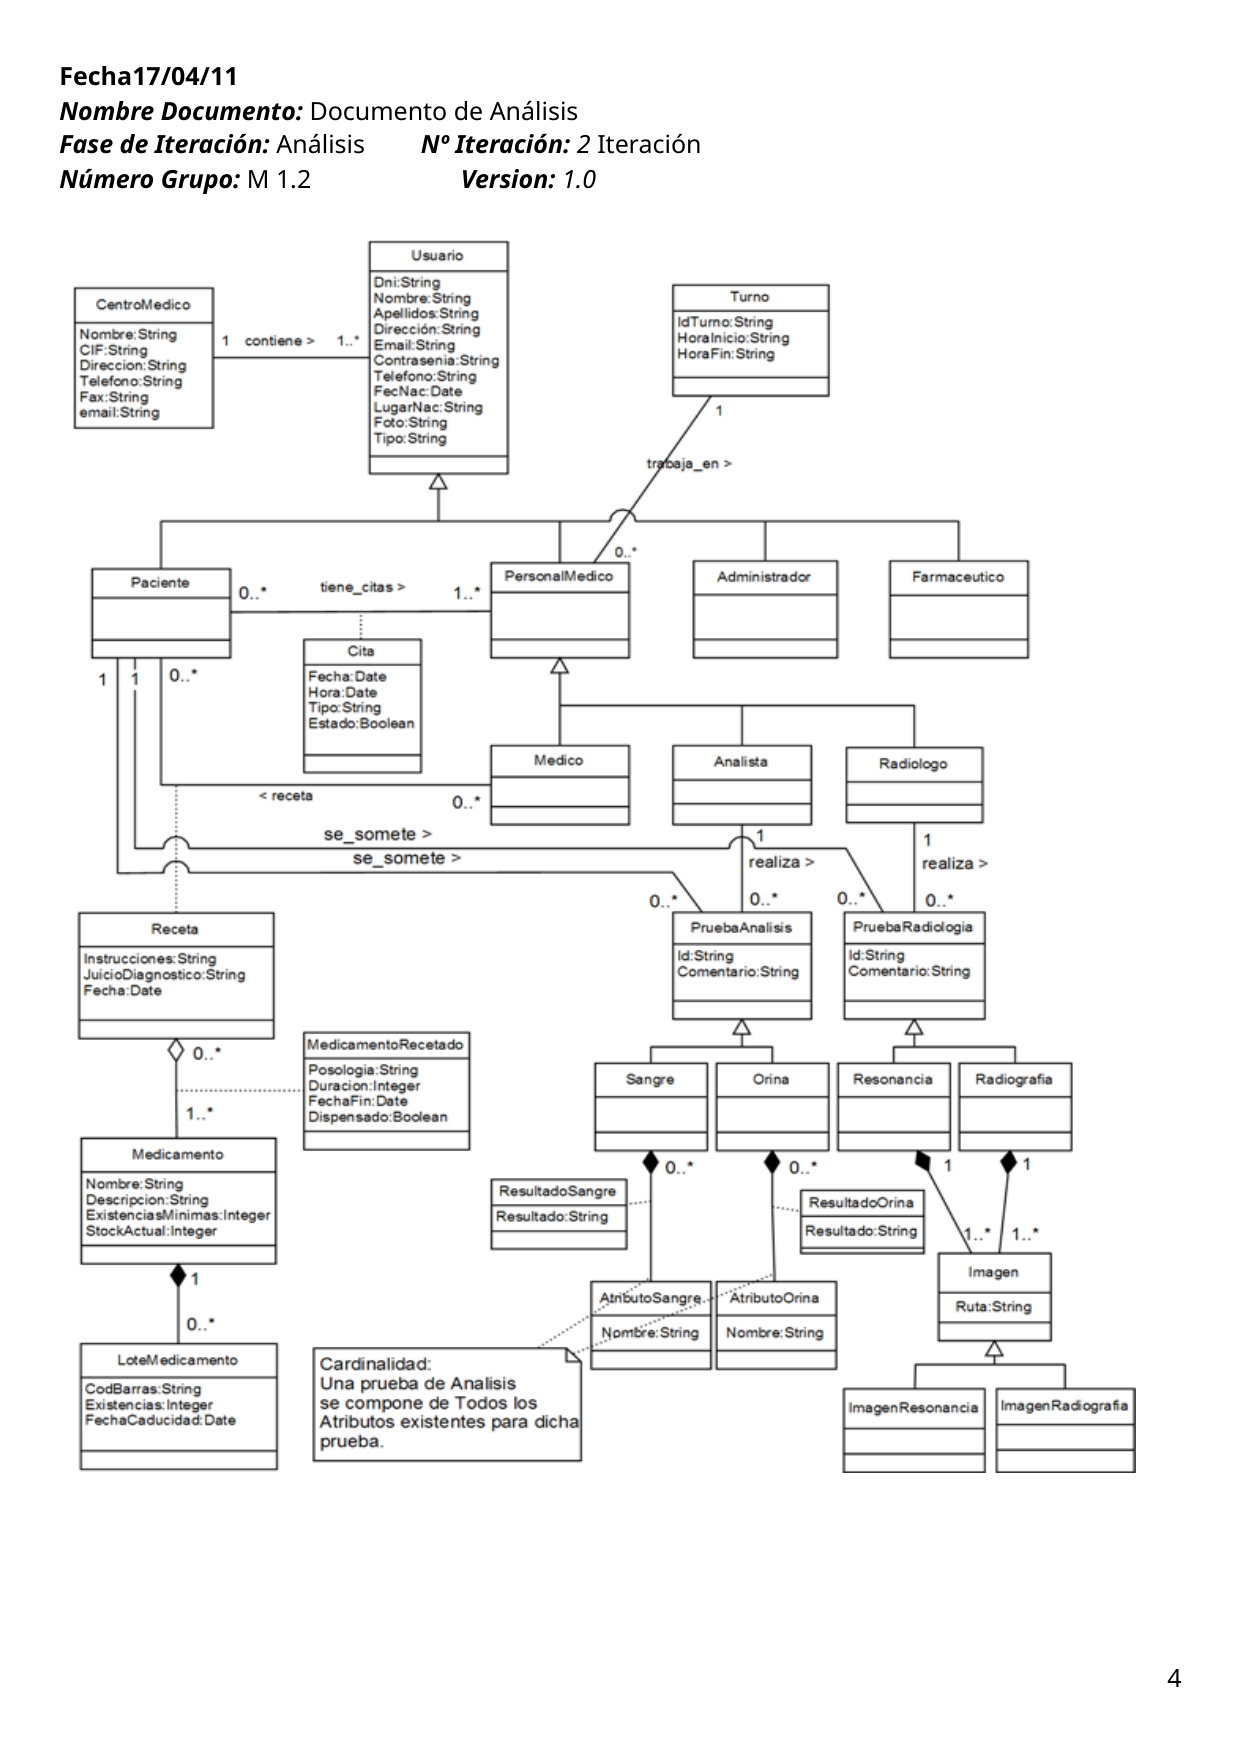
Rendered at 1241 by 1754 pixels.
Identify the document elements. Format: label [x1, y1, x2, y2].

picture [73, 240, 1136, 1473]
